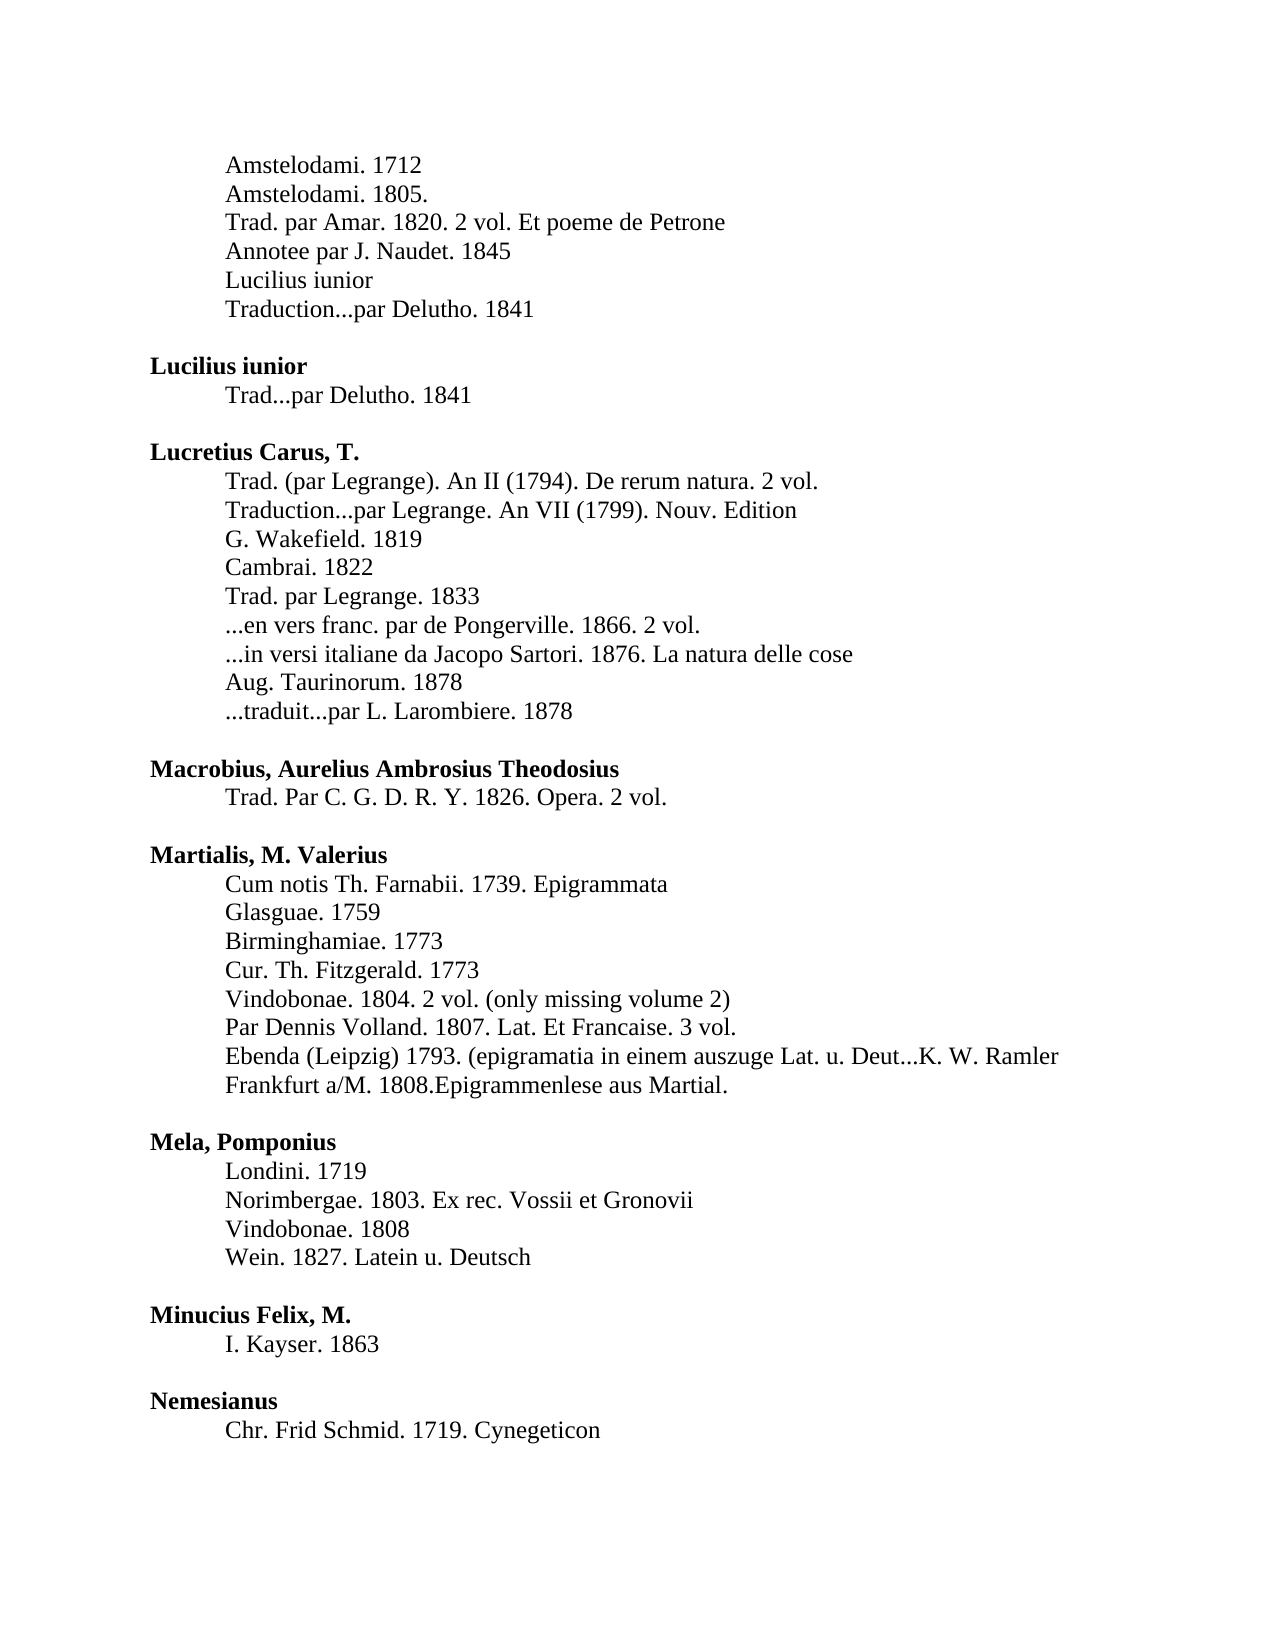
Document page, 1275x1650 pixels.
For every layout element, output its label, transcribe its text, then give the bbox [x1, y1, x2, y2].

text Mela, Pomponius [150, 1127, 1125, 1156]
text Trad...par Delutho. 1841 [150, 380, 1125, 409]
text Glasguae. 1759 [150, 897, 1125, 926]
text Cum notis Th. Farnabii. 1739. Epigrammata [150, 869, 1125, 897]
text Vindobonae. 1804. 2 vol. (only missing volume 2) [150, 984, 1125, 1012]
text Norimbergae. 1803. Ex rec. Vossii et Gronovii [150, 1185, 1125, 1214]
text Lucilius iunior [150, 351, 1125, 380]
text Wein. 1827. Latein u. Deutsch [150, 1242, 1125, 1271]
text Frankfurt a/M. 1808.Epigrammenlese aus Martial. [150, 1070, 1125, 1099]
text Ebenda (Leipzig) 1793. (epigramatia in einem auszuge Lat. u. Deut...K. W. Ramler [150, 1041, 1125, 1070]
text Cambrai. 1822 [150, 552, 1125, 581]
text Trad. par Amar. 1820. 2 vol. Et poeme de Petrone [150, 207, 1125, 236]
text ...traduit...par L. Larombiere. 1878 [150, 696, 1125, 725]
text Macrobius, Aurelius Ambrosius Theodosius [150, 754, 1125, 782]
text Par Dennis Volland. 1807. Lat. Et Francaise. 3 vol. [150, 1012, 1125, 1041]
text Amstelodami. 1805. [150, 179, 1125, 207]
text Martialis, M. Valerius [150, 840, 1125, 869]
text Trad. par Legrange. 1833 [150, 581, 1125, 610]
text ...en vers franc. par de Pongerville. 1866. 2 vol. [150, 610, 1125, 639]
text Amstelodami. 1712 [150, 150, 1125, 179]
text Chr. Frid Schmid. 1719. Cynegeticon [150, 1415, 1125, 1444]
text Londini. 1719 [150, 1156, 1125, 1185]
text Annotee par J. Naudet. 1845 [150, 236, 1125, 265]
text Traduction...par Delutho. 1841 [150, 294, 1125, 322]
text Birminghamiae. 1773 [150, 926, 1125, 955]
text Minucius Felix, M. [150, 1300, 1125, 1329]
text Trad. (par Legrange). An II (1794). De rerum natura. 2 vol. [150, 466, 1125, 495]
text Lucretius Carus, T. [150, 437, 1125, 466]
text ...in versi italiane da Jacopo Sartori. 1876. La natura delle cose [150, 639, 1125, 667]
text Nemesianus [150, 1386, 1125, 1415]
subtitle Lucilius iunior [150, 265, 1125, 294]
text G. Wakefield. 1819 [150, 524, 1125, 552]
text I. Kayser. 1863 [150, 1329, 1125, 1357]
text Cur. Th. Fitzgerald. 1773 [150, 955, 1125, 984]
text Trad. Par C. G. D. R. Y. 1826. Opera. 2 vol. [150, 782, 1125, 811]
text Aug. Taurinorum. 1878 [150, 667, 1125, 696]
text Vindobonae. 1808 [150, 1214, 1125, 1242]
text Traduction...par Legrange. An VII (1799). Nouv. Edition [150, 495, 1125, 524]
